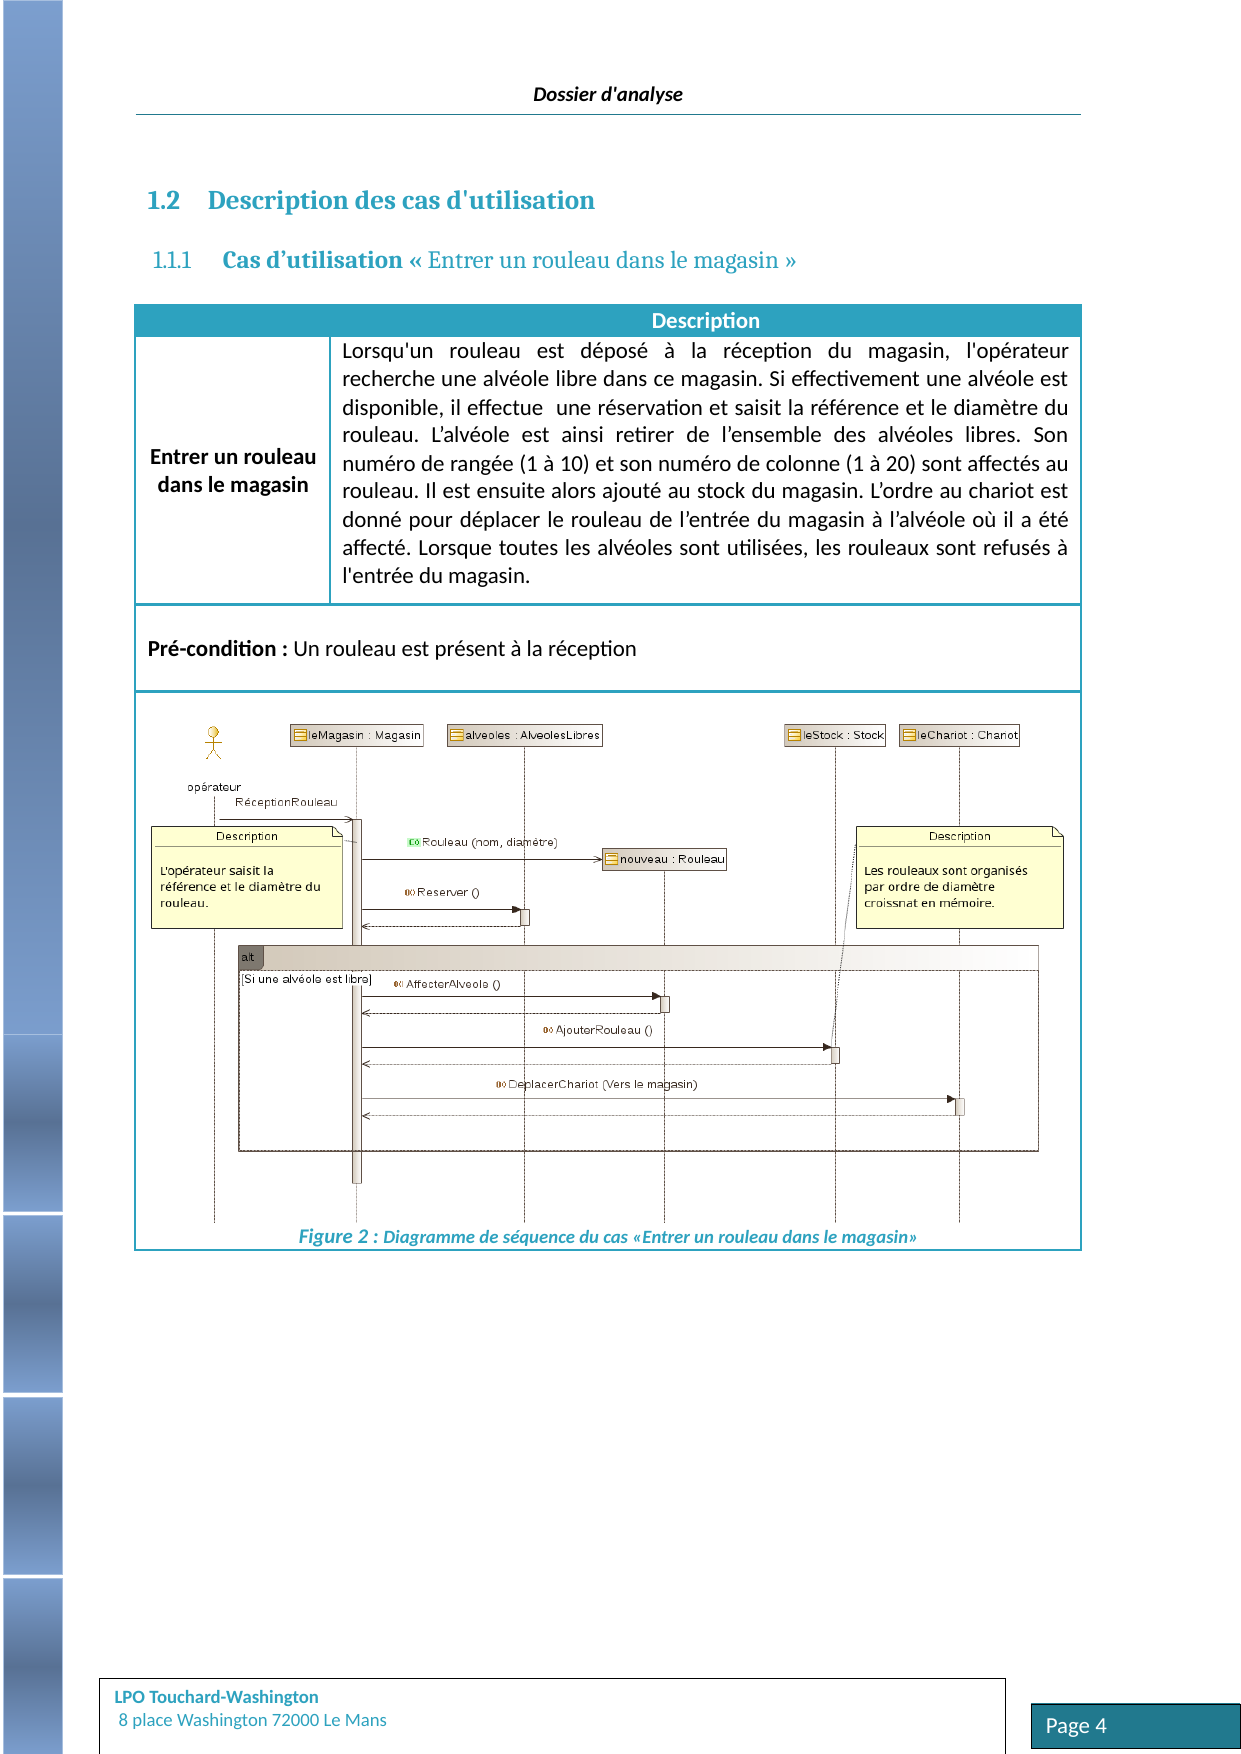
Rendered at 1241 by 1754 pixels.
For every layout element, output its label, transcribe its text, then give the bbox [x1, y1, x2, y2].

table_cell Figure 2 : Diagramme de séquence du cas «Entrer un rouleau dans le magasin» [136, 693, 1080, 1248]
table_header [136, 306, 329, 334]
picture [142, 715, 1072, 1223]
table_cell Lorsqu'un rouleau est déposé à la réception du magasin, l'opérateur recherche une alvéole libre dans ce magasin. Si effectivement une alvéole est disponible, il effectue une réservation et saisit la référence et le diamètre du rouleau. L’alvéole est ainsi retirer de l’ensemble des alvéoles libres. Son numéro de rangée (1 à 10) et son numéro de colonne (1 à 20) sont affectés au rouleau. Il est ensuite alors ajouté au stock du magasin. L’ordre au chariot est donné pour déplacer le rouleau de l’entrée du magasin à l’alvéole où il a été affecté. Lorsque toutes les alvéoles sont utilisées, les rouleaux sont refusés à l'entrée du magasin. [331, 337, 1080, 603]
table_cell Entrer un rouleau dans le magasin [136, 337, 329, 603]
subtitle Cas d’utilisation « Entrer un rouleau dans le magasin » [148, 246, 1093, 274]
table_header Description [331, 306, 1080, 334]
subtitle Description des cas d'utilisation [148, 185, 1093, 216]
table_cell Pré-condition : Un rouleau est présent à la réception [136, 606, 1080, 690]
